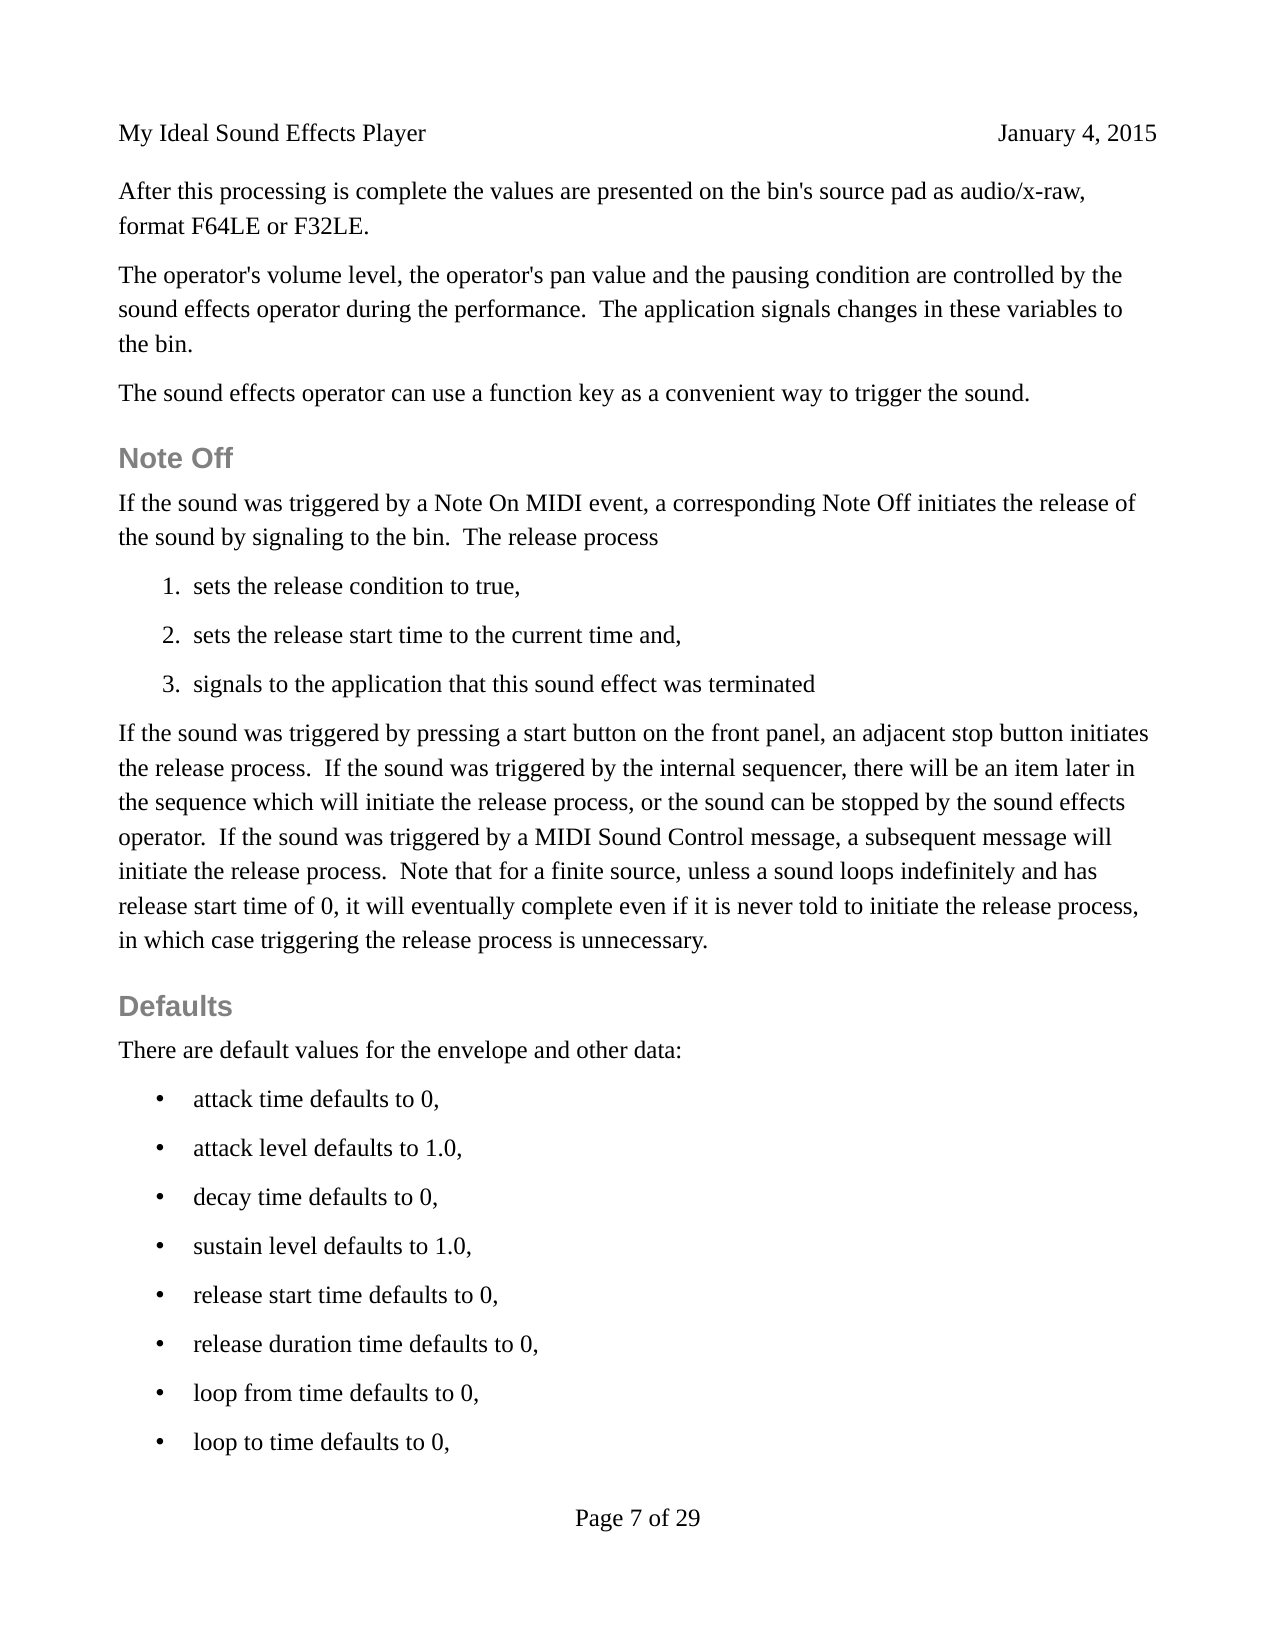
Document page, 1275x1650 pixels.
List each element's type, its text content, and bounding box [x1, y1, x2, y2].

text After this processing is complete the values are presented on the bin's source pad as audio/x-raw, format F64LE or F32LE. [118, 176, 1157, 239]
text If the sound was triggered by pressing a start button on the front panel, an adjacent stop button initiates the release process. If the sound was triggered by the internal sequencer, there will be an item later in the sequence which will initiate the release process, or the sound can be stopped by the sound effects operator. If the sound was triggered by a MIDI Sound Control message, a subsequent message will initiate the release process. Note that for a finite source, unless a sound loops indefinitely and has release start time of 0, it will eventually complete even if it is never told to initiate the release process, in which case triggering the release process is unnecessary. [118, 718, 1157, 954]
list sets the release condition to true, [156, 571, 1157, 600]
list attack level defaults to 1.0, [156, 1133, 1157, 1162]
list loop to time defaults to 0, [156, 1427, 1157, 1456]
list signals to the application that this sound effect was terminated [156, 669, 1157, 698]
list sets the release start time to the current time and, [156, 620, 1157, 649]
list release duration time defaults to 0, [156, 1329, 1157, 1358]
subtitle Defaults [118, 989, 1157, 1022]
text The operator's volume level, the operator's pan value and the pausing condition are controlled by the sound effects operator during the performance. The application signals changes in these variables to the bin. [118, 260, 1157, 358]
list sustain level defaults to 1.0, [156, 1231, 1157, 1260]
list loop from time defaults to 0, [156, 1378, 1157, 1407]
text If the sound was triggered by a Note On MIDI event, a corresponding Note Off initiates the release of the sound by signaling to the bin. The release process [118, 488, 1157, 551]
list attack time defaults to 0, [156, 1084, 1157, 1113]
text The sound effects operator can use a function key as a convenient way to trigger the sound. [118, 378, 1157, 407]
list decay time defaults to 0, [156, 1182, 1157, 1211]
subtitle Note Off [118, 442, 1157, 475]
text There are default values for the envelope and other data: [118, 1035, 1157, 1064]
list release start time defaults to 0, [156, 1280, 1157, 1309]
